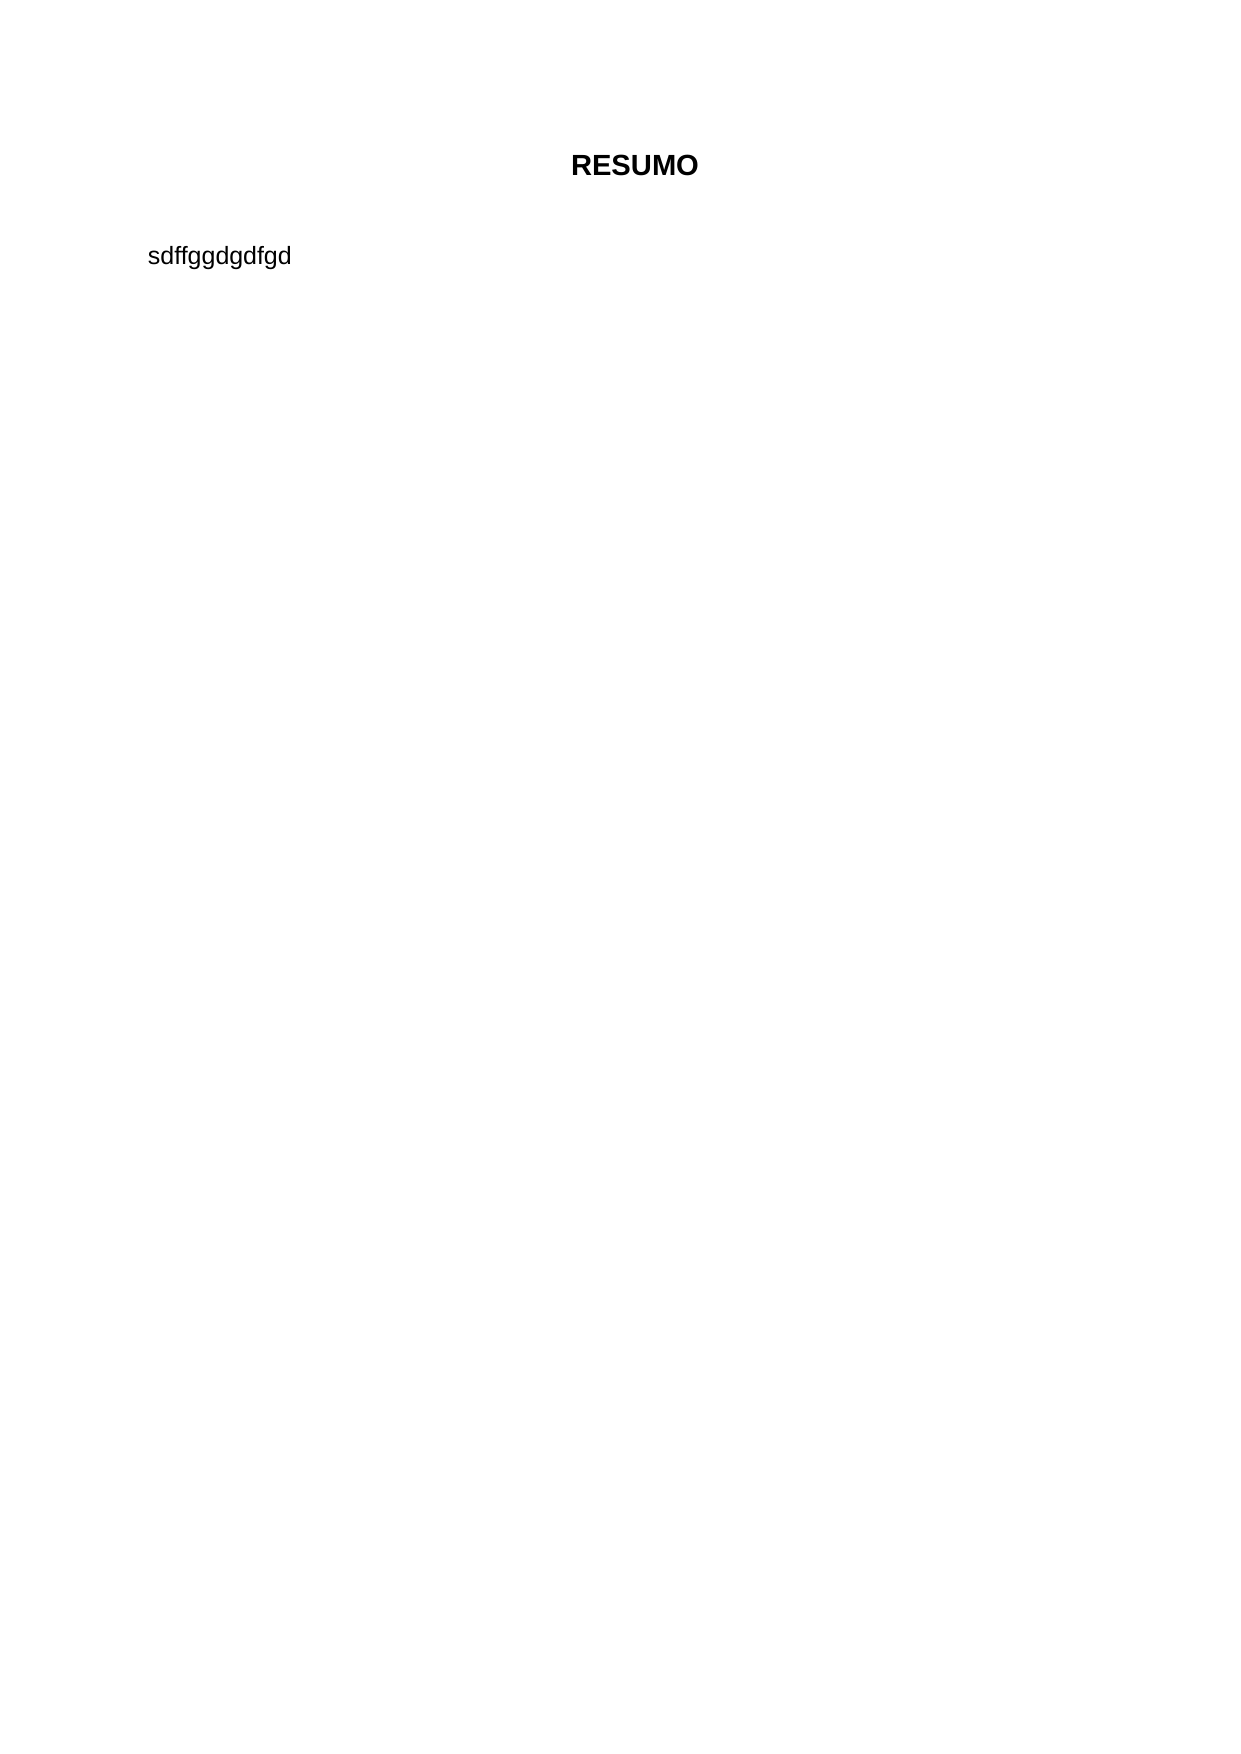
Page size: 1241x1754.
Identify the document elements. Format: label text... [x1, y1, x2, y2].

text sdffggdgdfgd [148, 241, 1122, 270]
text RESUMO [148, 148, 1122, 181]
